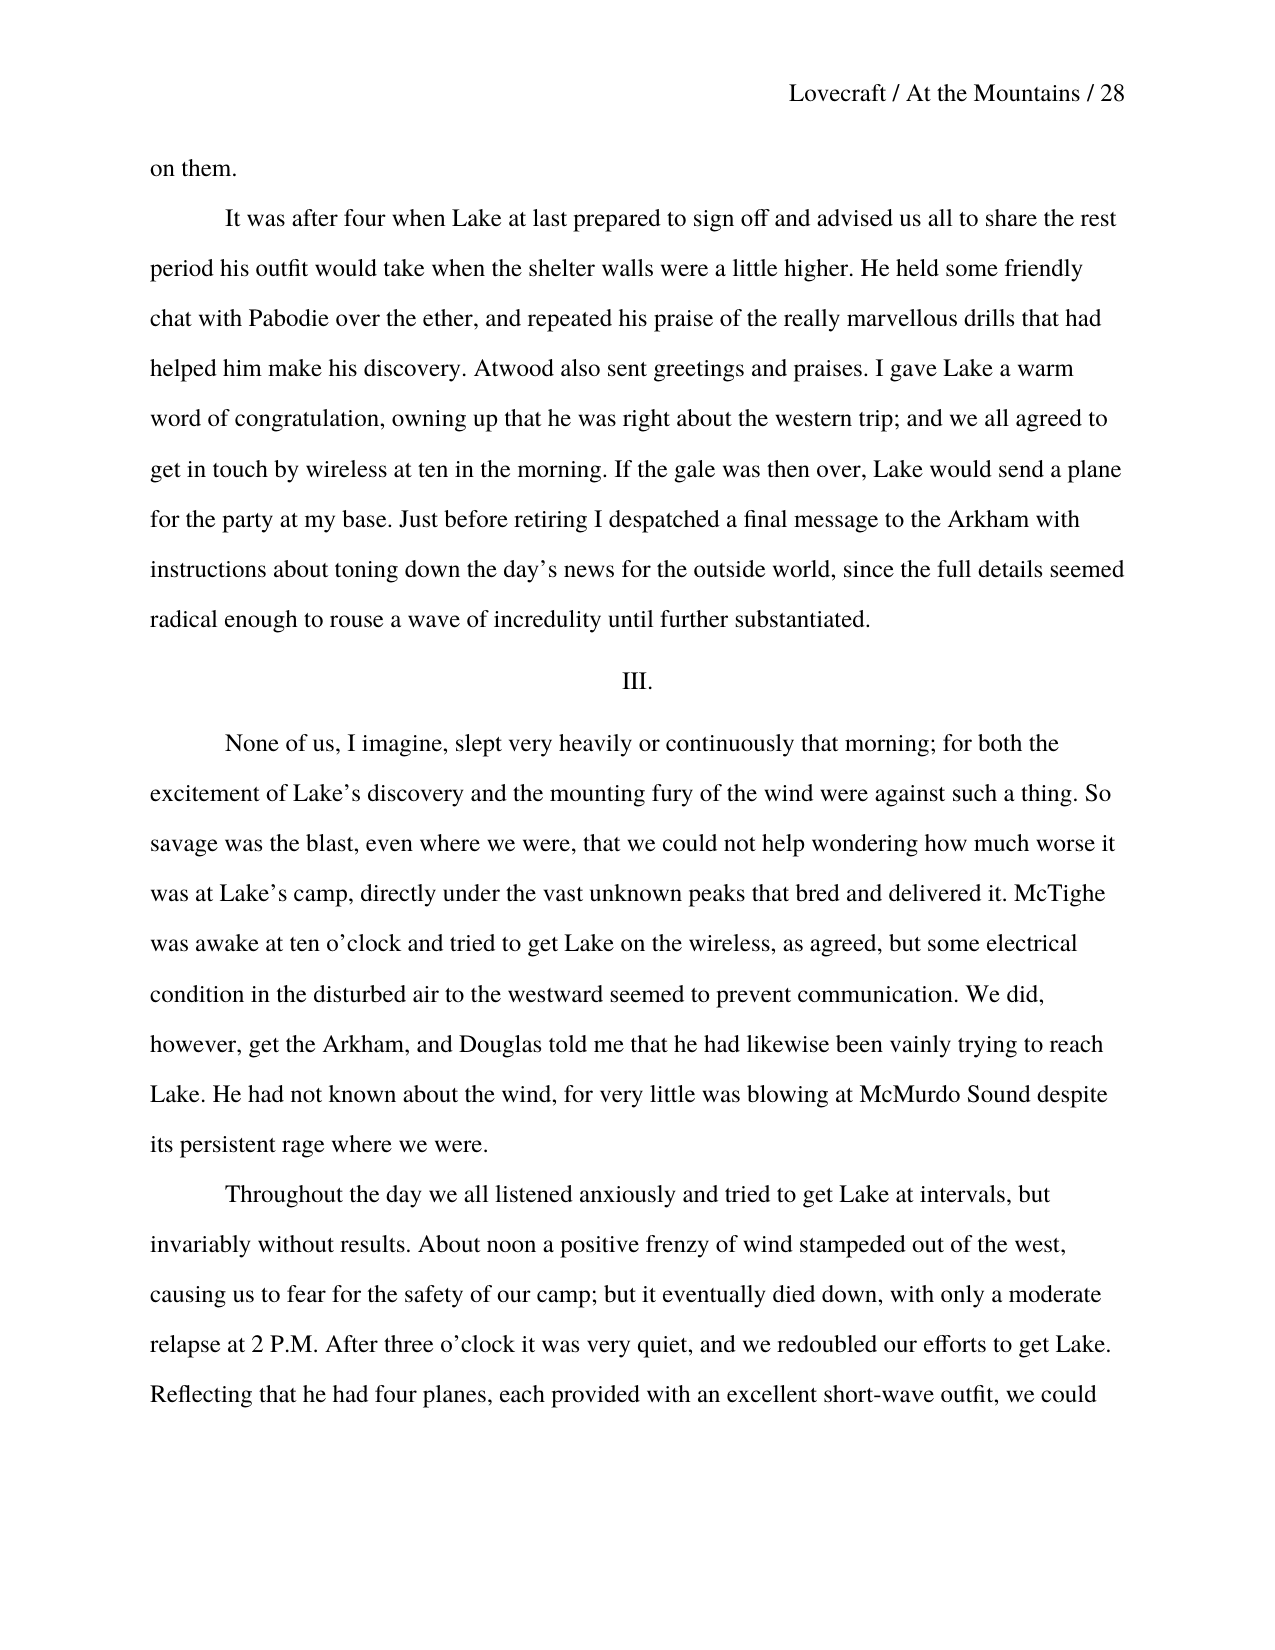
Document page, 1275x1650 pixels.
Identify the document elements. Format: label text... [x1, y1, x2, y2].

text None of us, I imagine, slept very heavily or continuously that morning; for both the excitement of Lake’s discovery and the mounting fury of the wind were against such a thing. So savage was the blast, even where we were, that we could not help wondering how much worse it was at Lake’s camp, directly under the vast unknown peaks that bred and delivered it. McTighe was awake at ten o’clock and tried to get Lake on the wireless, as agreed, but some electrical condition in the disturbed air to the westward seemed to prevent communication. We did, however, get the Arkham, and Douglas told me that he had likewise been vainly trying to reach Lake. He had not known about the wind, for very little was blowing at McMurdo Sound despite its persistent rage where we were. [150, 725, 1125, 1159]
text It was after four when Lake at last prepared to sign off and advised us all to share the rest period his outfit would take when the shelter walls were a little higher. He held some friendly chat with Pabodie over the ether, and repeated his praise of the really marvellous drills that had helped him make his discovery. Atwood also sent greetings and praises. I gave Lake a warm word of congratulation, owning up that he was right about the western trip; and we all agreed to get in touch by wireless at ten in the morning. If the gale was then over, Lake would send a plane for the party at my base. Just before retiring I despatched a final message to the Arkham with instructions about toning down the day’s news for the outside world, since the full details seemed radical enough to rouse a wave of incredulity until further substantiated. [150, 200, 1125, 634]
text Throughout the day we all listened anxiously and tried to get Lake at intervals, but invariably without results. About noon a positive frenzy of wind stampeded out of the west, causing us to fear for the safety of our camp; but it eventually died down, with only a moderate relapse at 2 P.M. After three o’clock it was very quiet, and we redoubled our efforts to get Lake. Reflecting that he had four planes, each provided with an excellent short-wave outfit, we could [150, 1176, 1125, 1410]
subtitle III. [150, 663, 1125, 696]
text on them. [150, 150, 1125, 183]
